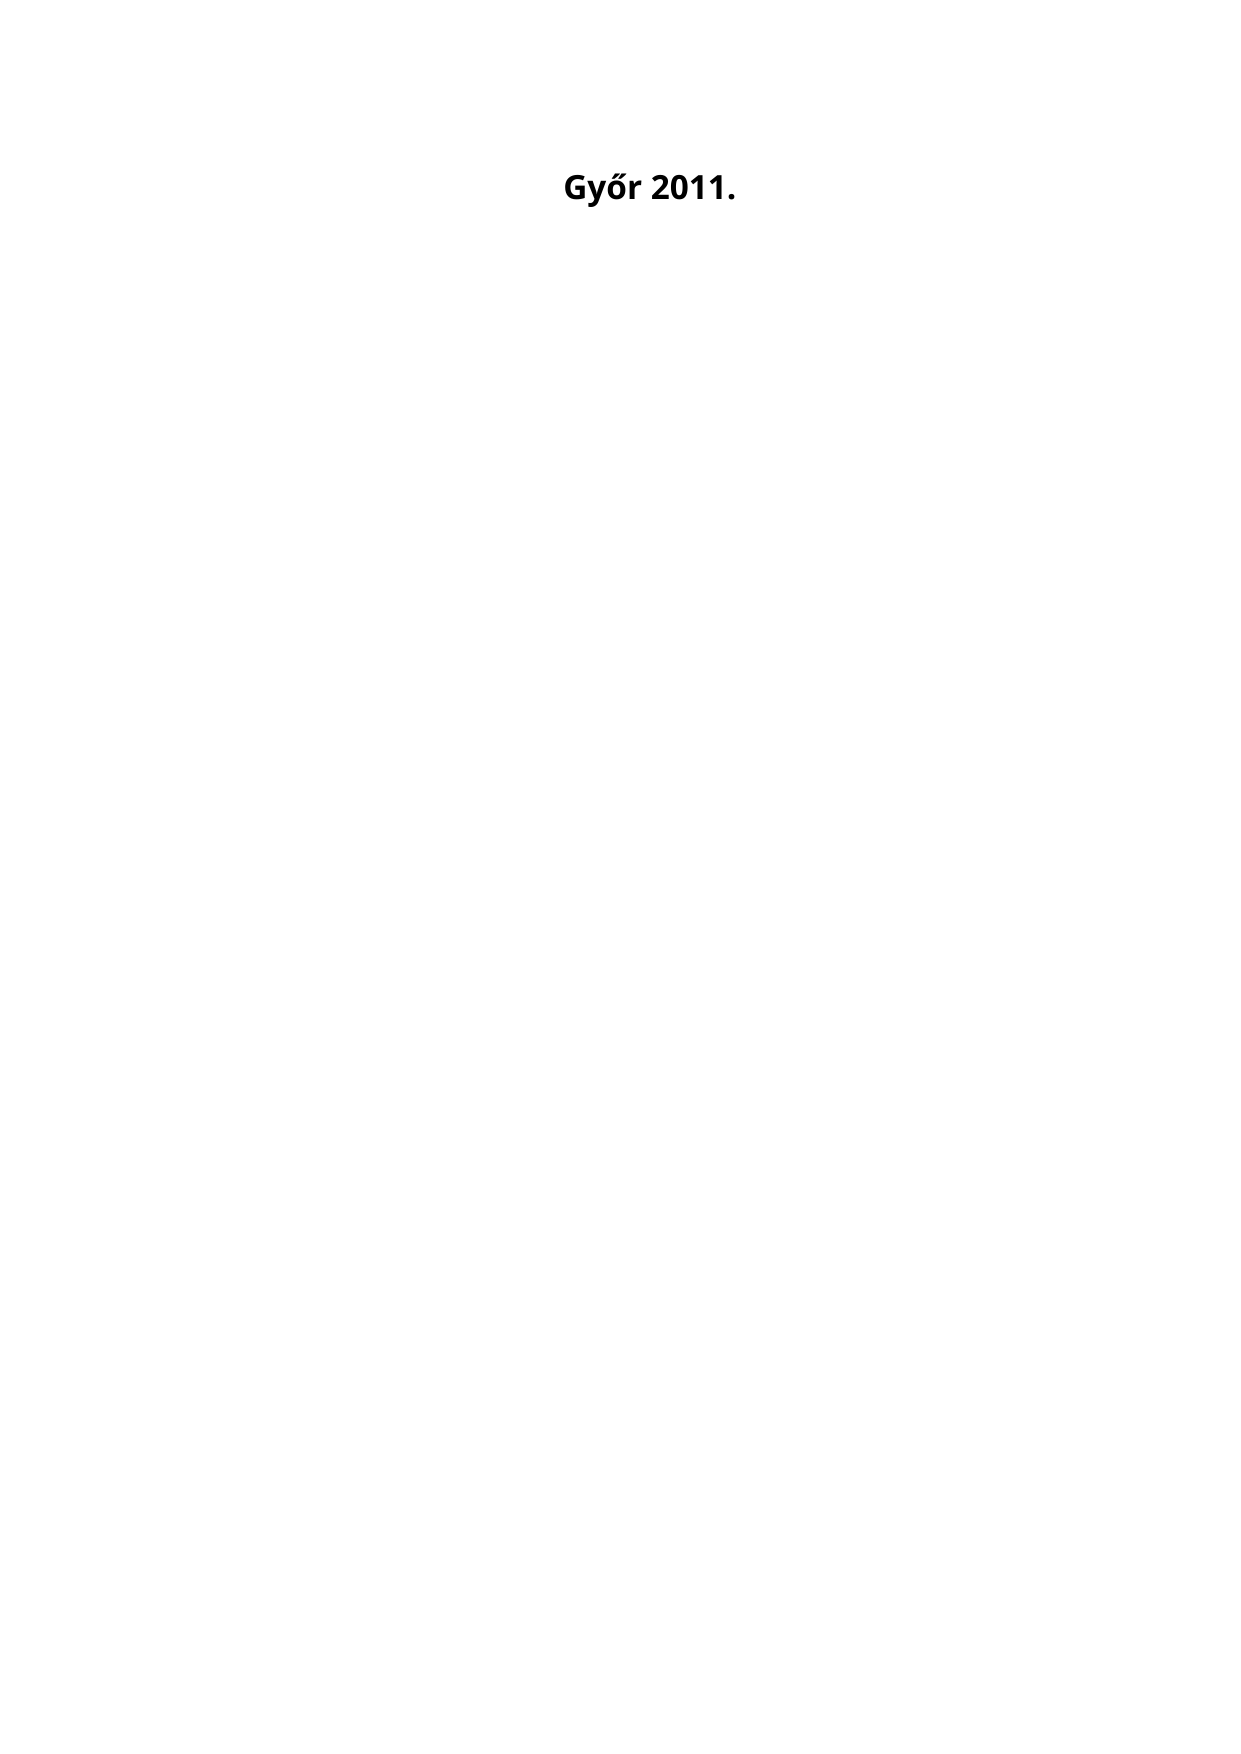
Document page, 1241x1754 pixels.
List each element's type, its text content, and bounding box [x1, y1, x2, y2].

text Győr 2011. [177, 163, 1122, 209]
